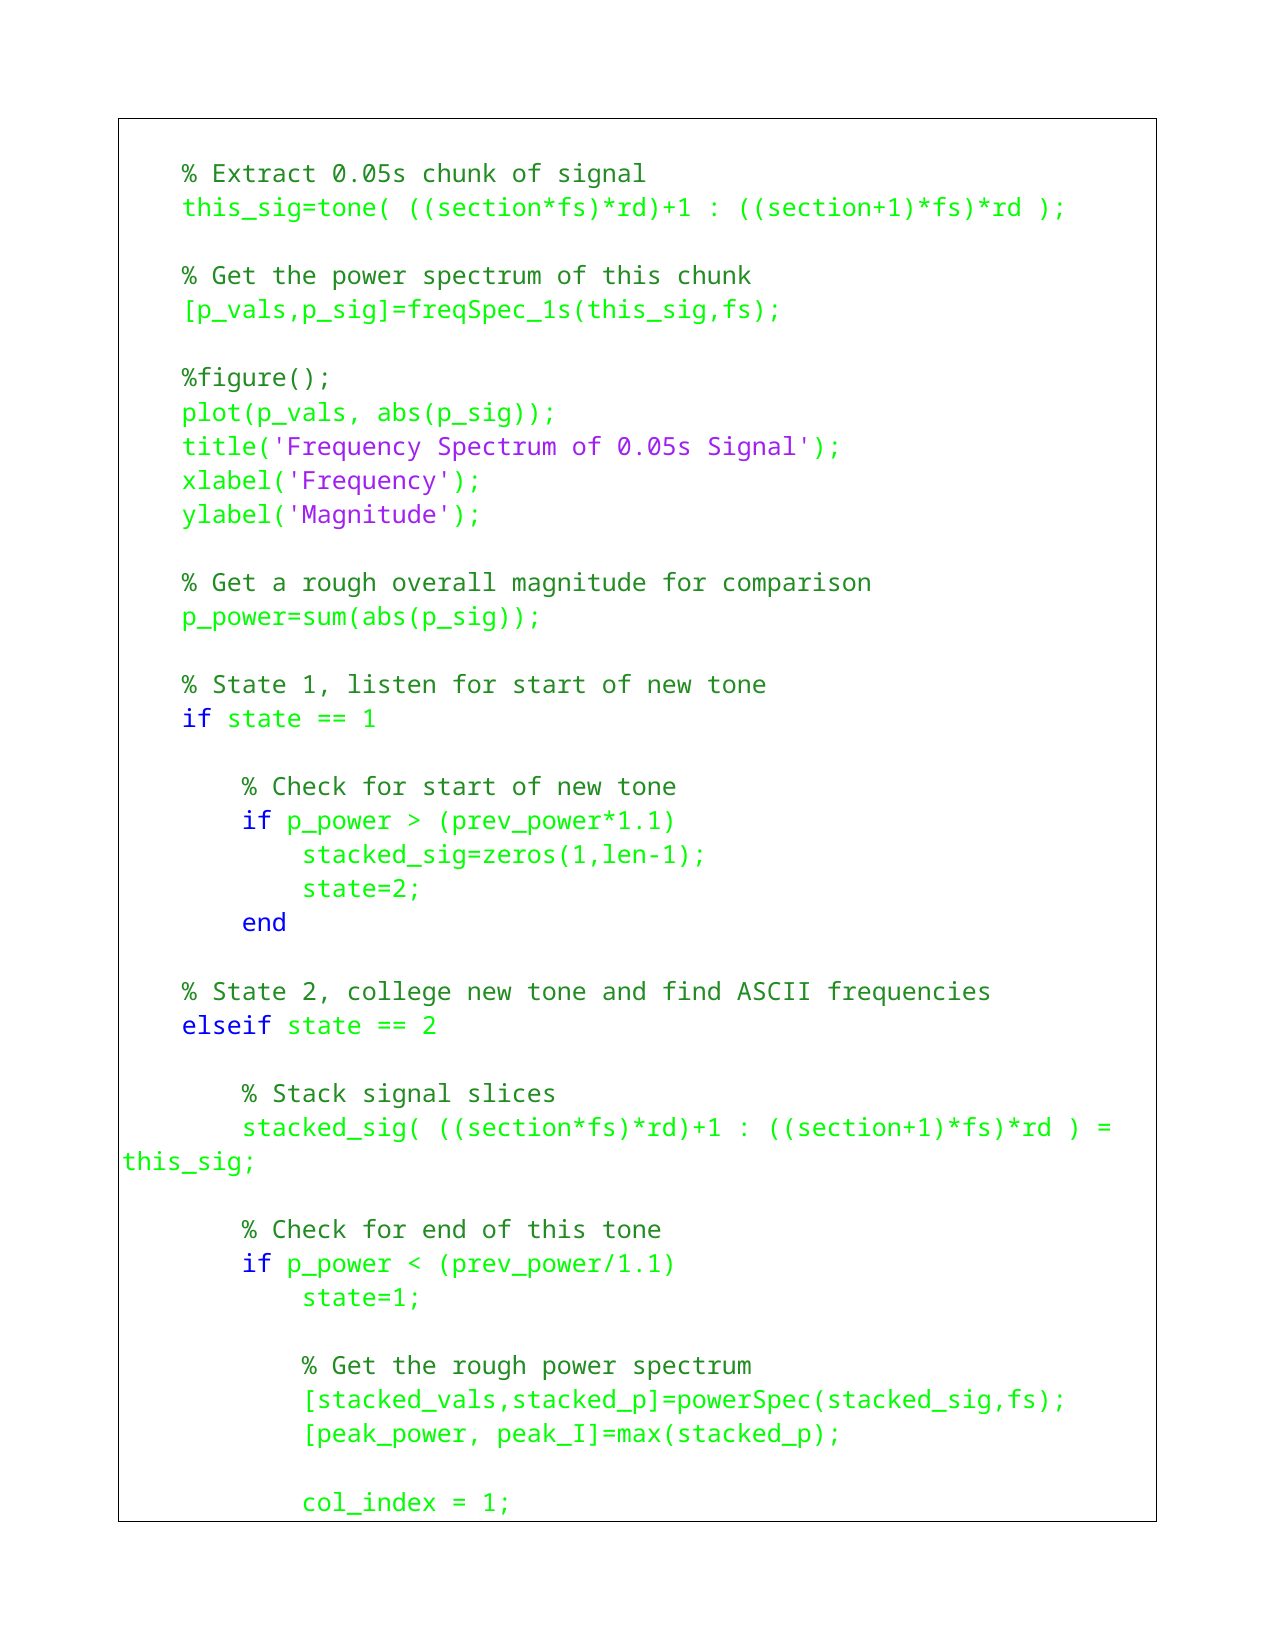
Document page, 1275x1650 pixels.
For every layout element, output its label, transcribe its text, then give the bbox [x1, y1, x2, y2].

text stacked_sig=zeros(1,len-1); [119, 833, 1156, 867]
text stacked_sig( ((section*fs)*rd)+1 : ((section+1)*fs)*rd ) = this_sig; [119, 1106, 1156, 1178]
text [peak_power, peak_I]=max(stacked_p); [119, 1412, 1156, 1450]
text if state == 1 [119, 697, 1156, 735]
text state=1; [119, 1276, 1156, 1314]
text col_index = 1; [119, 1481, 1156, 1521]
text title('Frequency Spectrum of 0.05s Signal'); [119, 425, 1156, 459]
text state=2; [119, 867, 1156, 902]
text % Get a rough overall magnitude for comparison [119, 561, 1156, 595]
text [p_vals,p_sig]=freqSpec_1s(this_sig,fs); [119, 288, 1156, 326]
text elseif state == 2 [119, 1004, 1156, 1041]
text [stacked_vals,stacked_p]=powerSpec(stacked_sig,fs); [119, 1378, 1156, 1412]
text ylabel('Magnitude'); [119, 493, 1156, 530]
text plot(p_vals, abs(p_sig)); [119, 391, 1156, 425]
text xlabel('Frequency'); [119, 459, 1156, 493]
text % Check for start of new tone [119, 765, 1156, 799]
text % Get the power spectrum of this chunk [119, 254, 1156, 288]
text this_sig=tone( ((section*fs)*rd)+1 : ((section+1)*fs)*rd ); [119, 186, 1156, 224]
text % State 1, listen for start of new tone [119, 663, 1156, 697]
text % State 2, college new tone and find ASCII frequencies [119, 970, 1156, 1004]
text % Check for end of this tone [119, 1208, 1156, 1242]
text % Get the rough power spectrum [119, 1344, 1156, 1378]
text p_power=sum(abs(p_sig)); [119, 595, 1156, 633]
text if p_power < (prev_power/1.1) [119, 1242, 1156, 1276]
text %figure(); [119, 357, 1156, 391]
text % Extract 0.05s chunk of signal [119, 152, 1156, 186]
text % Stack signal slices [119, 1072, 1156, 1106]
text end [119, 902, 1156, 939]
text if p_power > (prev_power*1.1) [119, 799, 1156, 833]
